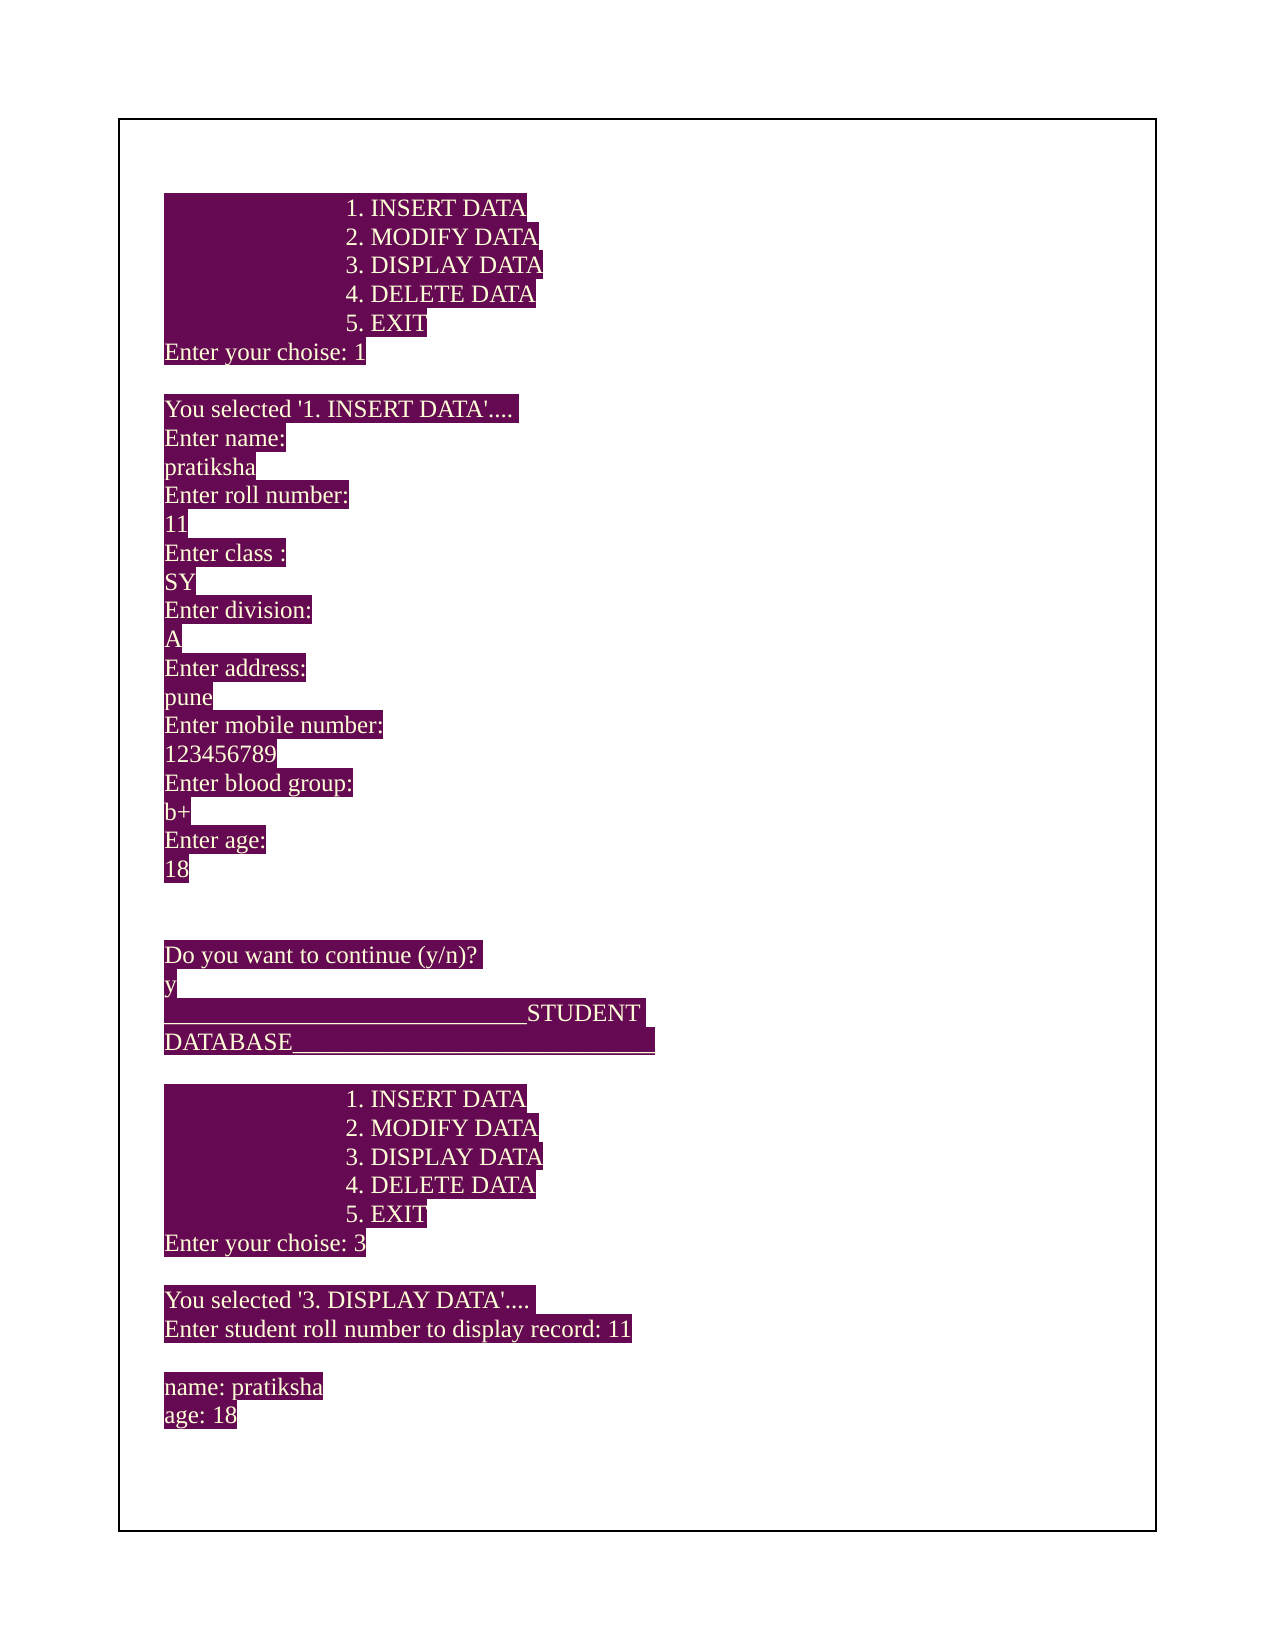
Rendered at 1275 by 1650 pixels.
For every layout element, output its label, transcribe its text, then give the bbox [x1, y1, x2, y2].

text 2. MODIFY DATA [164, 1113, 1111, 1142]
text age: 18 [164, 1400, 1111, 1429]
text 3. DISPLAY DATA [164, 250, 1111, 279]
text 1. INSERT DATA [164, 193, 1111, 222]
text Do you want to continue (y/n)? [164, 940, 1111, 969]
text Enter class : [164, 538, 1111, 567]
text SY [164, 567, 1111, 595]
text 3. DISPLAY DATA [164, 1142, 1111, 1170]
text _____________________________STUDENT DATABASE_____________________________ [164, 998, 1111, 1055]
text You selected '1. INSERT DATA'.... [164, 394, 1111, 423]
text 5. EXIT [164, 1199, 1111, 1228]
text 18 [164, 854, 1111, 883]
text Enter your choise: 1 [164, 337, 1111, 365]
text Enter your choise: 3 [164, 1228, 1111, 1257]
text Enter student roll number to display record: 11 [164, 1314, 1111, 1343]
text 4. DELETE DATA [164, 1170, 1111, 1199]
text 123456789 [164, 739, 1111, 768]
text A [164, 624, 1111, 653]
text Enter division: [164, 595, 1111, 624]
text 4. DELETE DATA [164, 279, 1111, 308]
text 1. INSERT DATA [164, 1084, 1111, 1113]
text pune [164, 682, 1111, 710]
text Enter mobile number: [164, 710, 1111, 739]
text You selected '3. DISPLAY DATA'.... [164, 1285, 1111, 1314]
text y [164, 969, 1111, 998]
text Enter blood group: [164, 768, 1111, 797]
text Enter name: [164, 423, 1111, 452]
text pratiksha [164, 452, 1111, 480]
text b+ [164, 797, 1111, 825]
text Enter roll number: [164, 480, 1111, 509]
text name: pratiksha [164, 1372, 1111, 1400]
text 5. EXIT [164, 308, 1111, 337]
text Enter address: [164, 653, 1111, 682]
text Enter age: [164, 825, 1111, 854]
text 2. MODIFY DATA [164, 222, 1111, 250]
text 11 [164, 509, 1111, 538]
